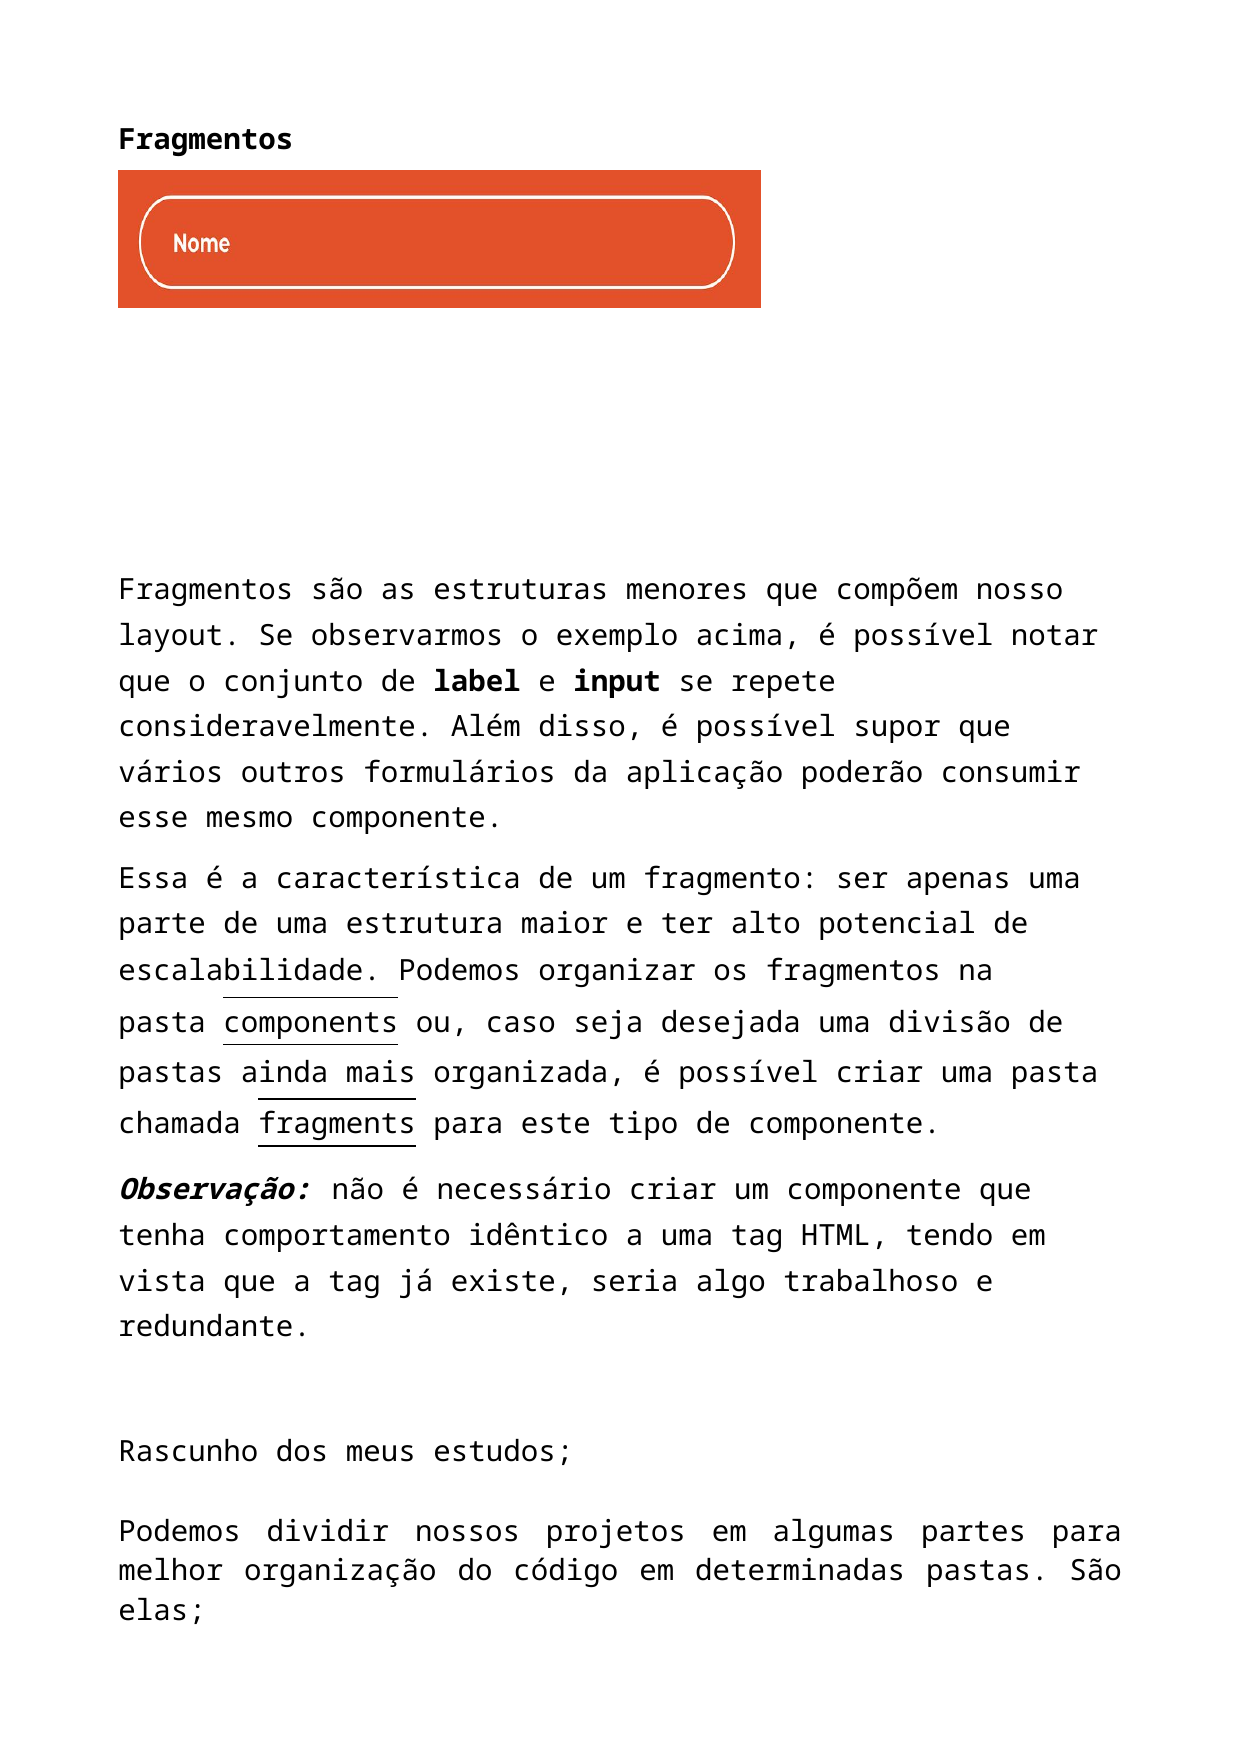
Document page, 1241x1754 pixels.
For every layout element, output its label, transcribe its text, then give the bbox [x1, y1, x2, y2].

text ⁠Observação: não é necessário criar um componente que tenha comportamento idêntico a uma tag HTML, tendo em vista que a tag já existe, seria algo trabalhoso e redundante. [118, 1169, 1122, 1345]
text Podemos dividir nossos projetos em algumas partes para melhor organização do código em determinadas pastas. São elas; [118, 1510, 1122, 1629]
text Fragmentos são as estruturas menores que compõem nosso layout. Se observarmos o exemplo acima, é possível notar que o conjunto de label e input se repete consideravelmente. Além disso, é possível supor que vários outros formulários da aplicação poderão consumir esse mesmo componente. [118, 569, 1122, 836]
subtitle Fragmentos [118, 118, 1122, 158]
picture [118, 170, 761, 308]
text Essa é a característica de um fragmento: ser apenas uma parte de uma estrutura maior e ter alto potencial de escalabilidade. Podemos organizar os fragmentos na pasta components ou, caso seja desejada uma divisão de pastas ainda mais organizada, é possível criar uma pasta chamada fragments para este tipo de componente. [118, 857, 1122, 1147]
text Rascunho dos meus estudos; [118, 1431, 1122, 1470]
